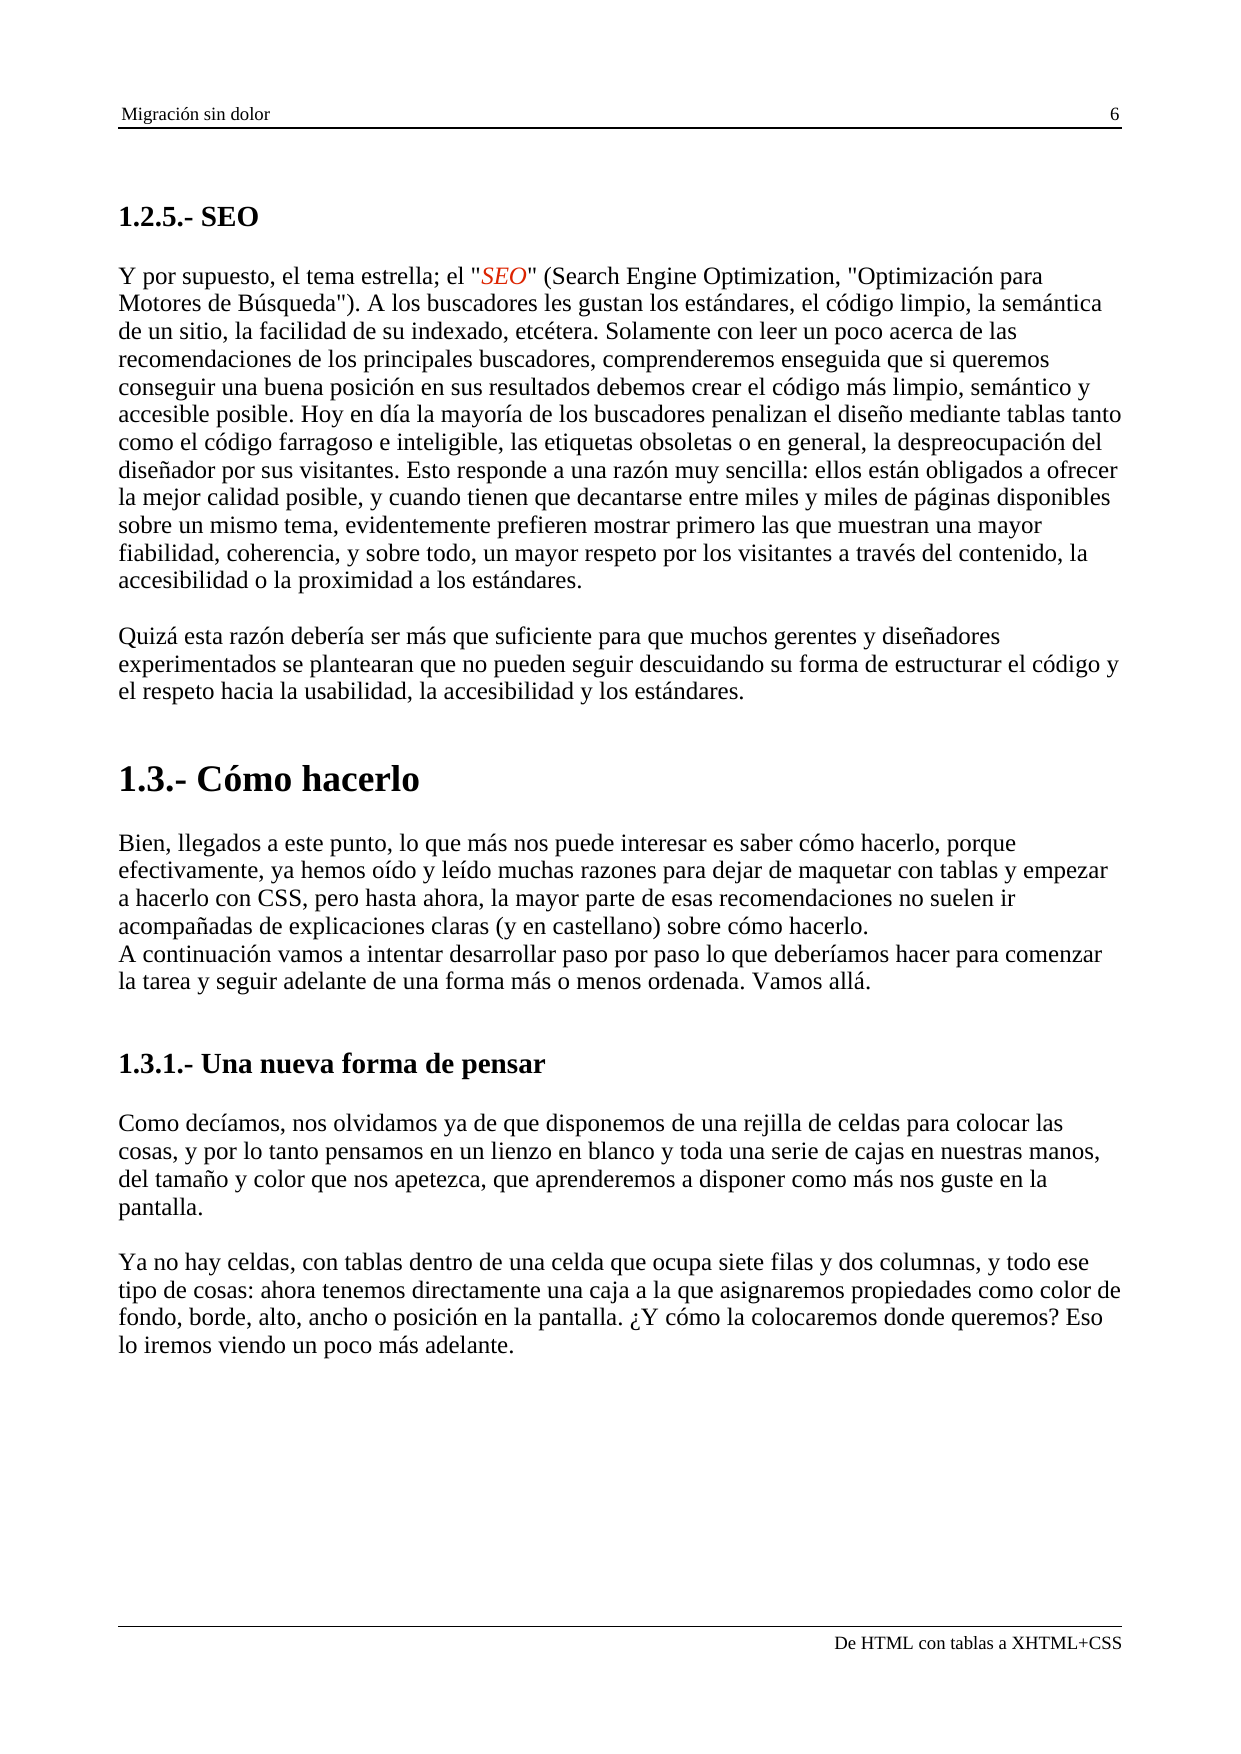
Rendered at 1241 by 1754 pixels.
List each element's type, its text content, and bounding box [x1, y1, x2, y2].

text Y por supuesto, el tema estrella; el "SEO" (Search Engine Optimization, "Optimización para Motores de Búsqueda"). A los buscadores les gustan los estándares, el código limpio, la semántica de un sitio, la facilidad de su indexado, etcétera. Solamente con leer un poco acerca de las recomendaciones de los principales buscadores, comprenderemos enseguida que si queremos conseguir una buena posición en sus resultados debemos crear el código más limpio, semántico y accesible posible. Hoy en día la mayoría de los buscadores penalizan el diseño mediante tablas tanto como el código farragoso e inteligible, las etiquetas obsoletas o en general, la despreocupación del diseñador por sus visitantes. Esto responde a una razón muy sencilla: ellos están obligados a ofrecer la mejor calidad posible, y cuando tienen que decantarse entre miles y miles de páginas disponibles sobre un mismo tema, evidentemente prefieren mostrar primero las que muestran una mayor fiabilidad, coherencia, y sobre todo, un mayor respeto por los visitantes a través del contenido, la accesibilidad o la proximidad a los estándares. [118, 262, 1122, 594]
text Ya no hay celdas, con tablas dentro de una celda que ocupa siete filas y dos columnas, y todo ese tipo de cosas: ahora tenemos directamente una caja a la que asignaremos propiedades como color de fondo, borde, alto, ancho o posición en la pantalla. ¿Y cómo la colocaremos donde queremos? Eso lo iremos viendo un poco más adelante. [118, 1220, 1122, 1359]
text Bien, llegados a este punto, lo que más nos puede interesar es saber cómo hacerlo, porque efectivamente, ya hemos oído y leído muchas razones para dejar de maquetar con tablas y empezar a hacerlo con CSS, pero hasta ahora, la mayor parte de esas recomendaciones no suelen ir acompañadas de explicaciones claras (y en castellano) sobre cómo hacerlo. [118, 829, 1122, 940]
text Como decíamos, nos olvidamos ya de que disponemos de una rejilla de celdas para colocar las cosas, y por lo tanto pensamos en un lienzo en blanco y toda una serie de cajas en nuestras manos, del tamaño y color que nos apetezca, que aprenderemos a disponer como más nos guste en la pantalla. [118, 1109, 1122, 1220]
subtitle 1.2.5.- SEO [118, 200, 1122, 232]
text A continuación vamos a intentar desarrollar paso por paso lo que deberíamos hacer para comenzar la tarea y seguir adelante de una forma más o menos ordenada. Vamos allá. [118, 940, 1122, 995]
text Quizá esta razón debería ser más que suficiente para que muchos gerentes y diseñadores experimentados se plantearan que no pueden seguir descuidando su forma de estructurar el código y el respeto hacia la usabilidad, la accesibilidad y los estándares. [118, 622, 1122, 705]
subtitle 1.3.1.- Una nueva forma de pensar [118, 1048, 1122, 1080]
subtitle 1.3.- Cómo hacerlo [118, 758, 1122, 799]
